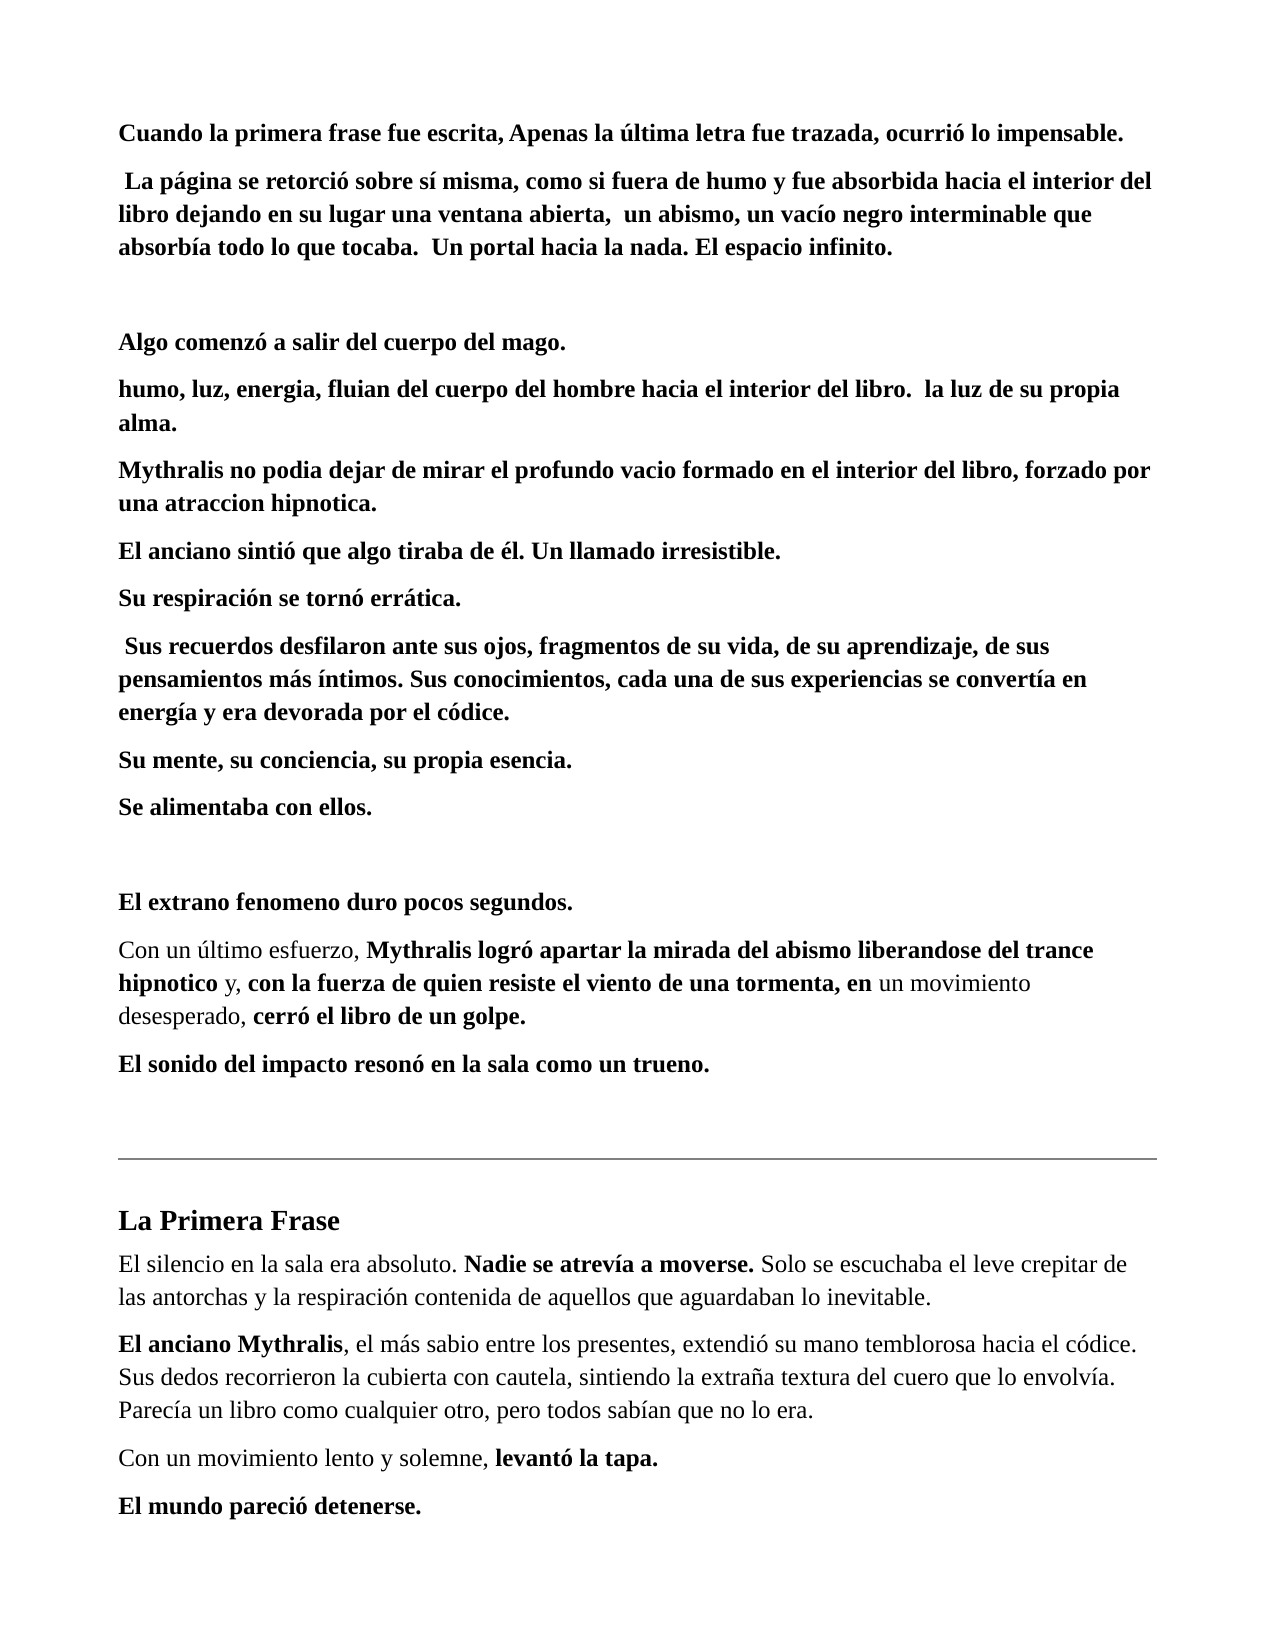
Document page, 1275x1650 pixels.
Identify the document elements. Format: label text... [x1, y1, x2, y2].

text El sonido del impacto resonó en la sala como un trueno. [118, 1049, 1157, 1077]
text El anciano sintió que algo tiraba de él. Un llamado irresistible. [118, 536, 1157, 564]
text Con un último esfuerzo, Mythralis logró apartar la mirada del abismo liberandose del trance hipnotico y, con la fuerza de quien resiste el viento de una tormenta, en un movimiento desesperado, cerró el libro de un golpe. [118, 935, 1157, 1030]
text Con un movimiento lento y solemne, levantó la tapa. [118, 1443, 1157, 1472]
text El silencio en la sala era absoluto. Nadie se atrevía a moverse. Solo se escuchaba el leve crepitar de las antorchas y la respiración contenida de aquellos que aguardaban lo inevitable. [118, 1249, 1157, 1311]
text Sus recuerdos desfilaron ante sus ojos, fragmentos de su vida, de su aprendizaje, de sus pensamientos más íntimos. Sus conocimientos, cada una de sus experiencias se convertía en energía y era devorada por el códice. [118, 631, 1157, 726]
text Mythralis no podia dejar de mirar el profundo vacio formado en el interior del libro, forzado por una atraccion hipnotica. [118, 455, 1157, 517]
text Algo comenzó a salir del cuerpo del mago. [118, 327, 1157, 356]
text Su respiración se tornó errática. [118, 583, 1157, 612]
text El anciano Mythralis, el más sabio entre los presentes, extendió su mano temblorosa hacia el códice. Sus dedos recorrieron la cubierta con cautela, sintiendo la extraña textura del cuero que lo envolvía. Parecía un libro como cualquier otro, pero todos sabían que no lo era. [118, 1329, 1157, 1424]
text Cuando la primera frase fue escrita, Apenas la última letra fue trazada, ocurrió lo impensable. [118, 118, 1157, 147]
text Se alimentaba con ellos. [118, 792, 1157, 821]
text El extrano fenomeno duro pocos segundos. [118, 887, 1157, 916]
text La página se retorció sobre sí misma, como si fuera de humo y fue absorbida hacia el interior del libro dejando en su lugar una ventana abierta, un abismo, un vacío negro interminable que absorbía todo lo que tocaba. Un portal hacia la nada. El espacio infinito. [118, 166, 1157, 261]
text humo, luz, energia, fluian del cuerpo del hombre hacia el interior del libro. la luz de su propia alma. [118, 374, 1157, 436]
subtitle La Primera Frase [118, 1203, 1157, 1236]
text El mundo pareció detenerse. [118, 1491, 1157, 1519]
text Su mente, su conciencia, su propia esencia. [118, 745, 1157, 773]
